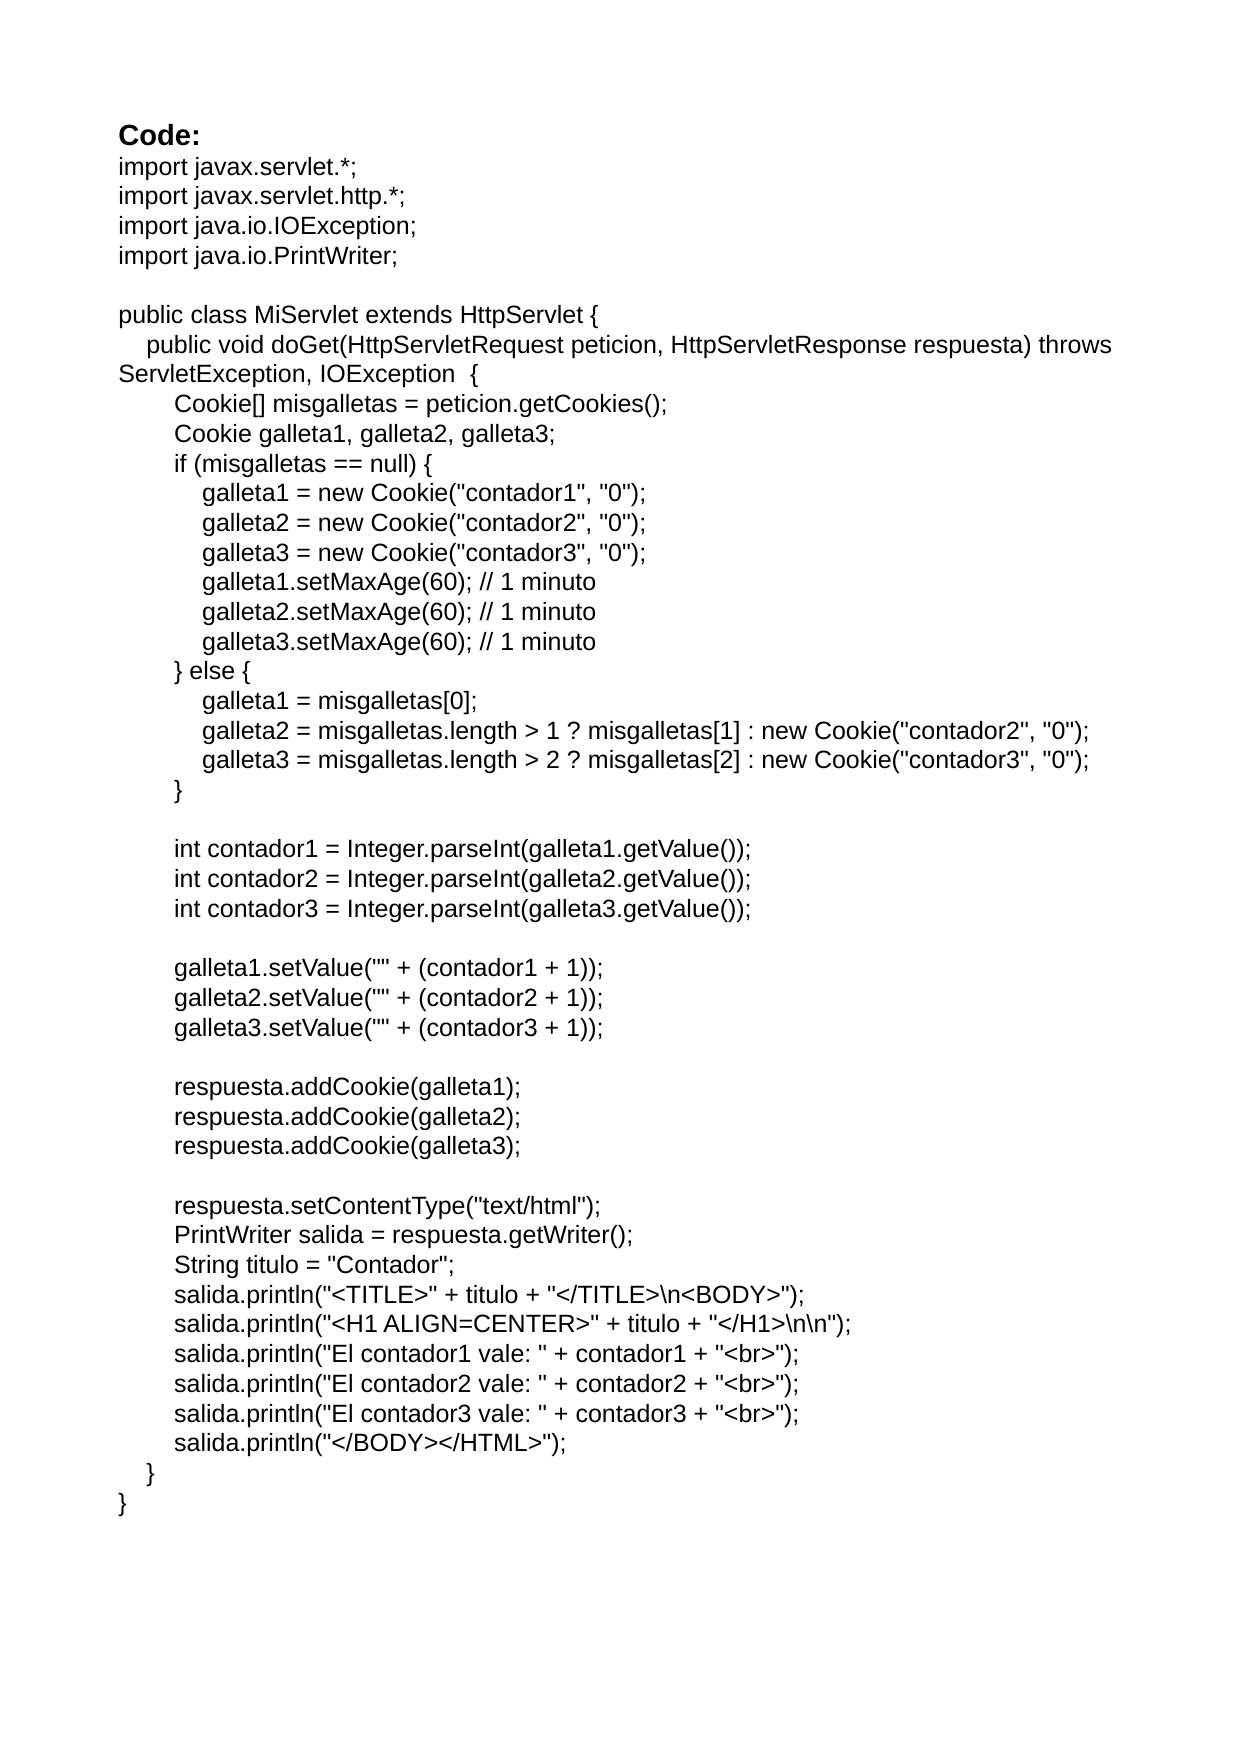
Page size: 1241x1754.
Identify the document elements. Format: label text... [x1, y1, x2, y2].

text galleta3 = misgalletas.length > 2 ? misgalletas[2] : new Cookie("contador3", "0"); [118, 744, 1122, 774]
text import javax.servlet.http.*; [118, 180, 1122, 210]
text salida.println("</BODY></HTML>"); [118, 1427, 1122, 1457]
text galleta3.setMaxAge(60); // 1 minuto [118, 626, 1122, 655]
text salida.println("<TITLE>" + titulo + "</TITLE>\n<BODY>"); [118, 1279, 1122, 1308]
text respuesta.addCookie(galleta3); [118, 1130, 1122, 1160]
text salida.println("El contador3 vale: " + contador3 + "<br>"); [118, 1398, 1122, 1427]
text if (misgalletas == null) { [118, 448, 1122, 477]
text } [118, 1487, 1122, 1516]
text } [118, 1457, 1122, 1487]
text String titulo = "Contador"; [118, 1249, 1122, 1279]
text public class MiServlet extends HttpServlet { [118, 299, 1122, 329]
text respuesta.addCookie(galleta1); [118, 1071, 1122, 1101]
text public void doGet(HttpServletRequest peticion, HttpServletResponse respuesta) throws ServletException, IOException { [118, 329, 1122, 388]
text galleta1.setValue("" + (contador1 + 1)); [118, 952, 1122, 982]
text Cookie[] misgalletas = peticion.getCookies(); [118, 388, 1122, 418]
text galleta1 = new Cookie("contador1", "0"); [118, 477, 1122, 507]
text galleta3.setValue("" + (contador3 + 1)); [118, 1012, 1122, 1041]
text import java.io.IOException; [118, 210, 1122, 240]
text PrintWriter salida = respuesta.getWriter(); [118, 1219, 1122, 1249]
text respuesta.addCookie(galleta2); [118, 1101, 1122, 1130]
text } [118, 774, 1122, 804]
text galleta2 = misgalletas.length > 1 ? misgalletas[1] : new Cookie("contador2", "0"); [118, 715, 1122, 744]
text galleta2 = new Cookie("contador2", "0"); [118, 507, 1122, 537]
text salida.println("El contador1 vale: " + contador1 + "<br>"); [118, 1338, 1122, 1368]
text int contador3 = Integer.parseInt(galleta3.getValue()); [118, 893, 1122, 923]
text import java.io.PrintWriter; [118, 240, 1122, 269]
text galleta3 = new Cookie("contador3", "0"); [118, 537, 1122, 566]
text import javax.servlet.*; [118, 152, 1122, 180]
text salida.println("El contador2 vale: " + contador2 + "<br>"); [118, 1368, 1122, 1398]
text } else { [118, 655, 1122, 685]
text salida.println("<H1 ALIGN=CENTER>" + titulo + "</H1>\n\n"); [118, 1308, 1122, 1338]
text galleta1.setMaxAge(60); // 1 minuto [118, 566, 1122, 596]
text int contador1 = Integer.parseInt(galleta1.getValue()); [118, 833, 1122, 863]
text galleta1 = misgalletas[0]; [118, 685, 1122, 715]
text Code: [118, 118, 1122, 152]
text galleta2.setValue("" + (contador2 + 1)); [118, 982, 1122, 1012]
text Cookie galleta1, galleta2, galleta3; [118, 418, 1122, 448]
text int contador2 = Integer.parseInt(galleta2.getValue()); [118, 863, 1122, 893]
text galleta2.setMaxAge(60); // 1 minuto [118, 596, 1122, 626]
text respuesta.setContentType("text/html"); [118, 1190, 1122, 1219]
